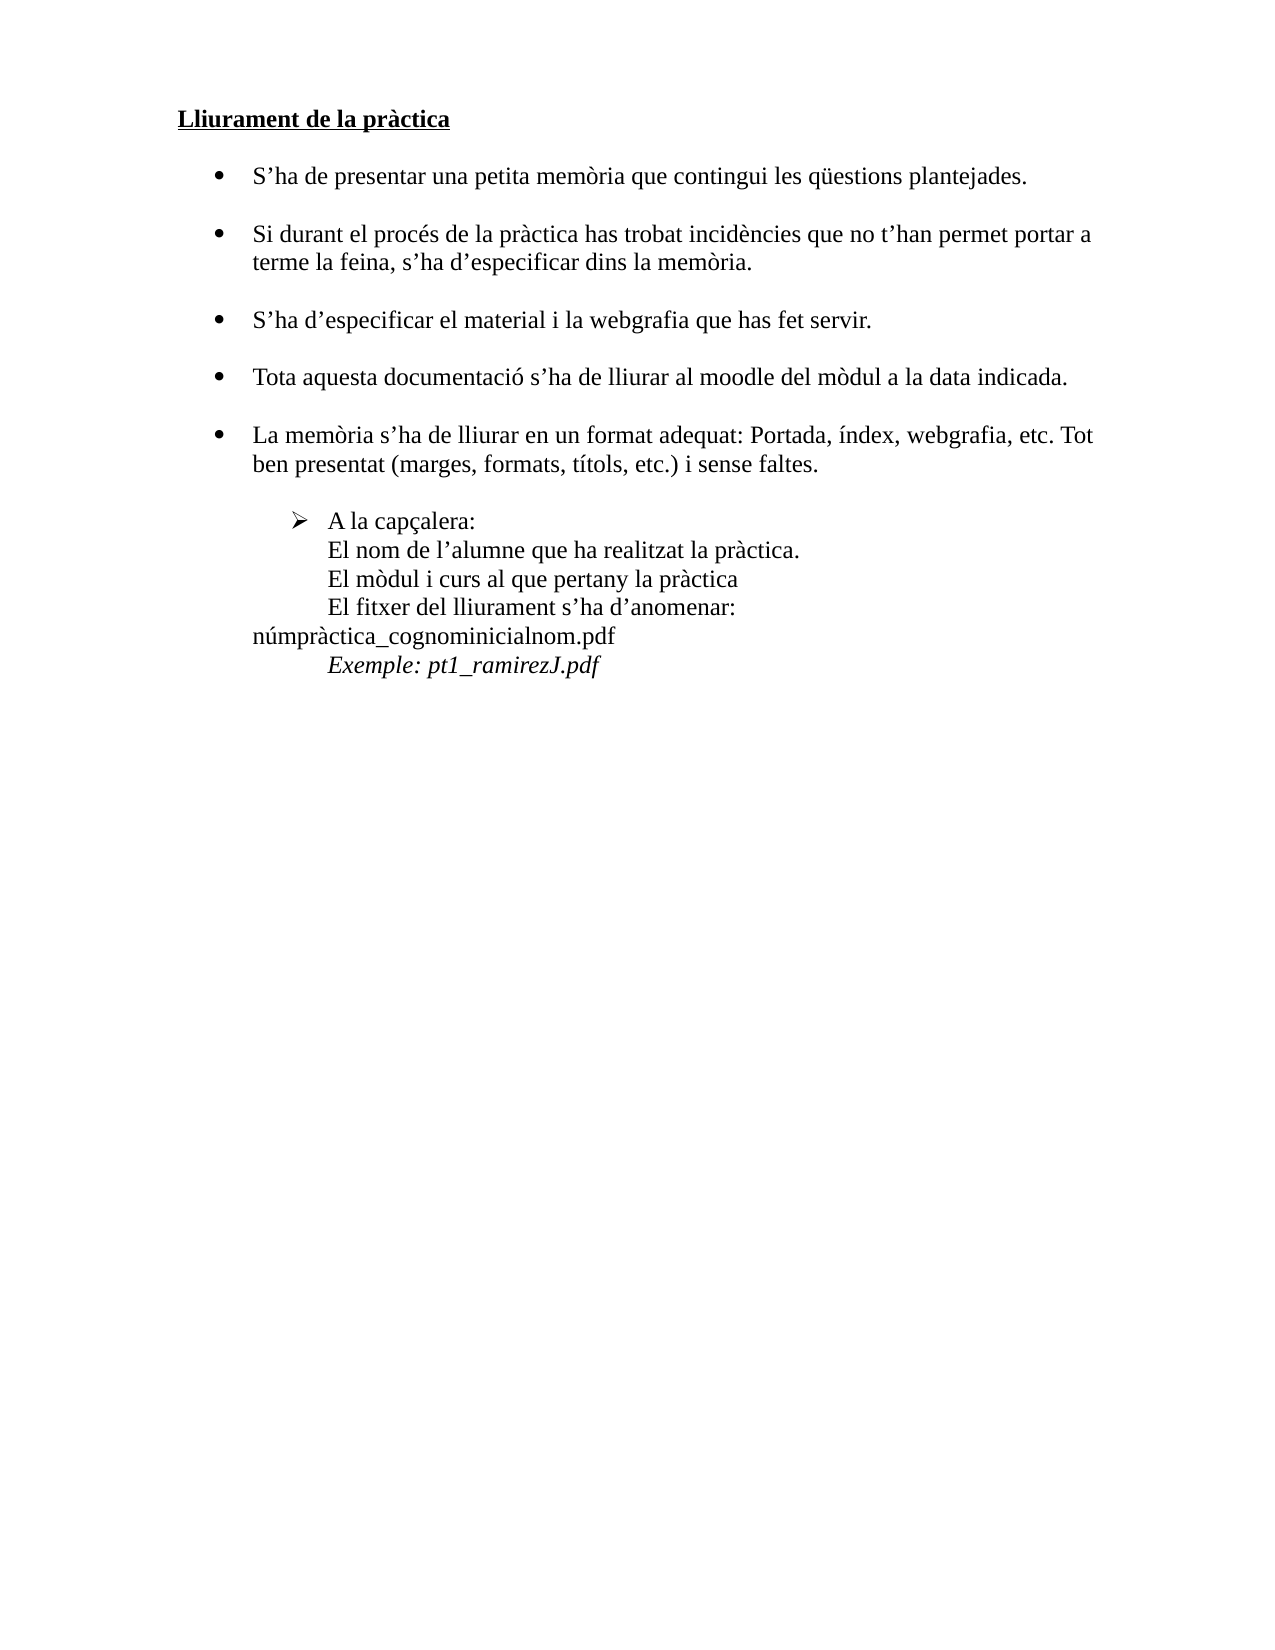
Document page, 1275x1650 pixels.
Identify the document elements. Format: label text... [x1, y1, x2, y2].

list A la capçalera: [290, 506, 1098, 535]
text Exemple: pt1_ramirezJ.pdf [252, 650, 1098, 679]
list Tota aquesta documentació s’ha de lliurar al moodle del mòdul a la data indicada. [215, 362, 1098, 391]
text Lliurament de la pràctica [177, 104, 1098, 132]
list S’ha d’especificar el material i la webgrafia que has fet servir. [215, 305, 1098, 334]
list S’ha de presentar una petita memòria que contingui les qüestions plantejades. [215, 161, 1098, 190]
text El mòdul i curs al que pertany la pràctica [252, 564, 1098, 592]
text El nom de l’alumne que ha realitzat la pràctica. [252, 535, 1098, 564]
list La memòria s’ha de lliurar en un format adequat: Portada, índex, webgrafia, etc. Tot ben presentat (marges, formats, títols, etc.) i sense faltes. [215, 420, 1098, 477]
list Si durant el procés de la pràctica has trobat incidències que no t’han permet portar a terme la feina, s’ha d’especificar dins la memòria. [215, 219, 1098, 276]
text El fitxer del lliurament s’ha d’anomenar: númpràctica_cognominicialnom.pdf [252, 592, 1098, 650]
